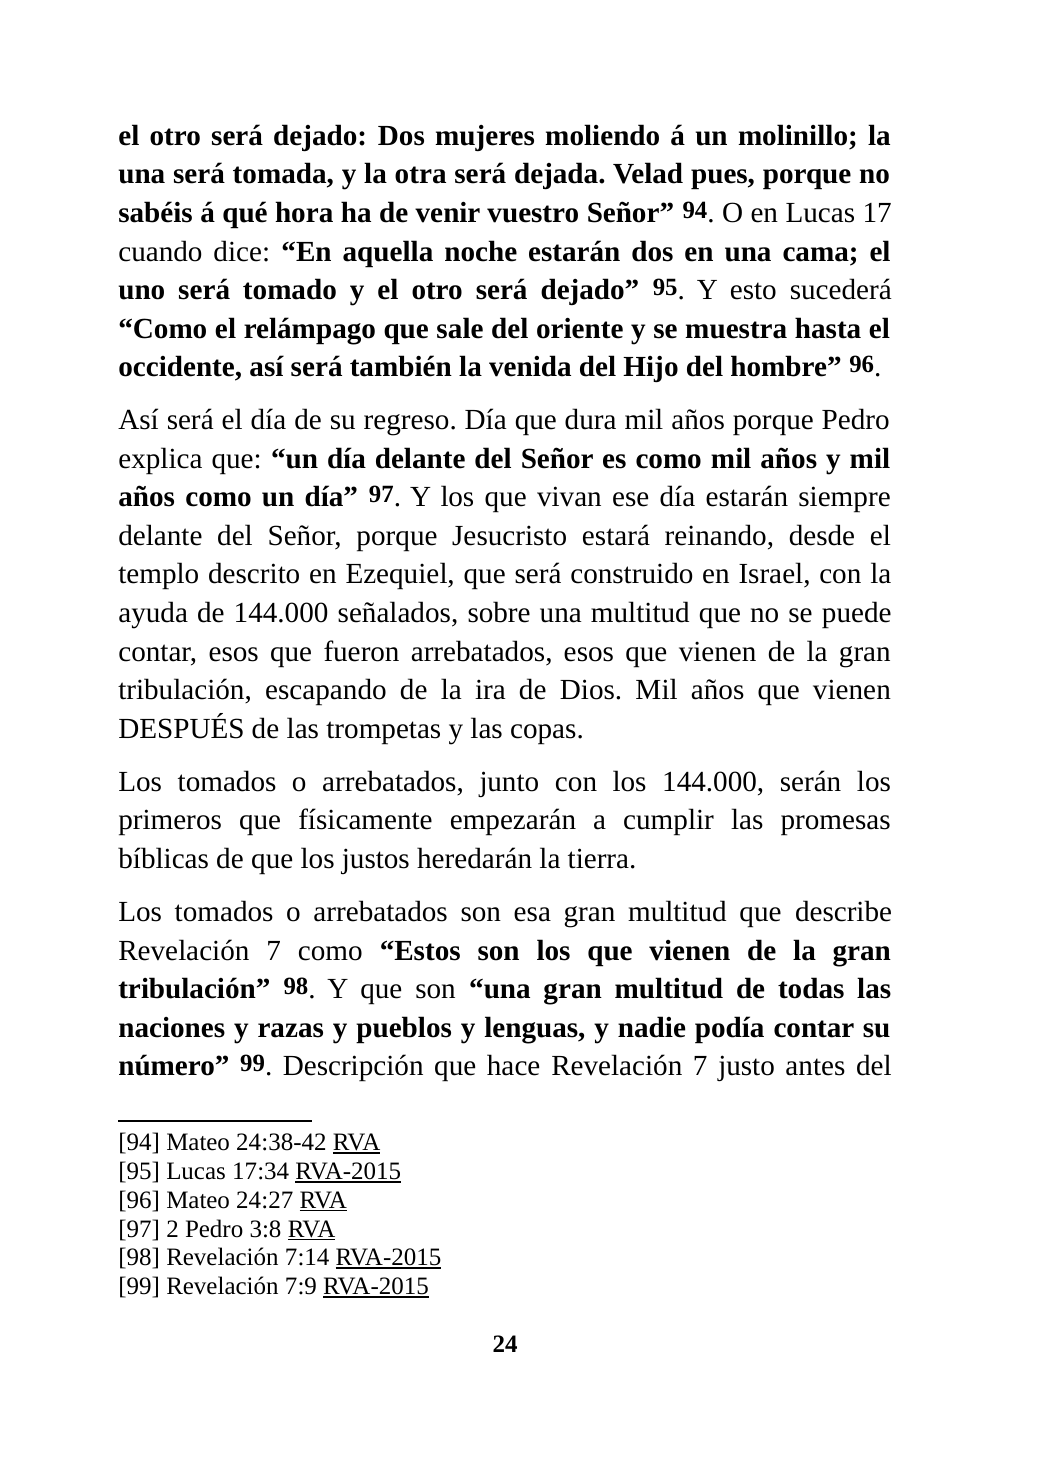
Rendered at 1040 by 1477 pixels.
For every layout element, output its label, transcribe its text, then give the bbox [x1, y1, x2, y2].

text Mateo 24:38-42 RVA [118, 1127, 892, 1156]
text Los tomados o arrebatados, junto con los 144.000, serán los primeros que físicamente empezarán a cumplir las promesas bíblicas de que los justos heredarán la tierra. [118, 764, 892, 874]
text Revelación 7:9 RVA-2015 [118, 1271, 892, 1300]
text el otro será dejado: Dos mujeres moliendo á un molinillo; la una será tomada, y la otra será dejada. Velad pues, porque no sabéis á qué hora ha de venir vuestro Señor” . O en Lucas 17 cuando dice: “En aquella noche estarán dos en una cama; el uno será tomado y el otro será dejado” . Y esto sucederá “Como el relámpago que sale del oriente y se muestra hasta el occidente, así será también la venida del Hijo del hombre” . [118, 118, 892, 383]
text Lucas 17:34 RVA-2015 [118, 1156, 892, 1185]
text Así será el día de su regreso. Día que dura mil años porque Pedro explica que: “un día delante del Señor es como mil años y mil años como un día” . Y los que vivan ese día estarán siempre delante del Señor, porque Jesucristo estará reinando, desde el templo descrito en Ezequiel, que será construido en Israel, con la ayuda de 144.000 señalados, sobre una multitud que no se puede contar, esos que fueron arrebatados, esos que vienen de la gran tribulación, escapando de la ira de Dios. Mil años que vienen DESPUÉS de las trompetas y las copas. [118, 402, 892, 744]
text Mateo 24:27 RVA [118, 1185, 892, 1214]
text 2 Pedro 3:8 RVA [118, 1214, 892, 1242]
text Los tomados o arrebatados son esa gran multitud que describe Revelación 7 como “Estos son los que vienen de la gran tribulación” . Y que son “una gran multitud de todas las naciones y razas y pueblos y lenguas, y nadie podía contar su número” . Descripción que hace Revelación 7 justo antes del [118, 894, 892, 1082]
text Revelación 7:14 RVA-2015 [118, 1242, 892, 1271]
